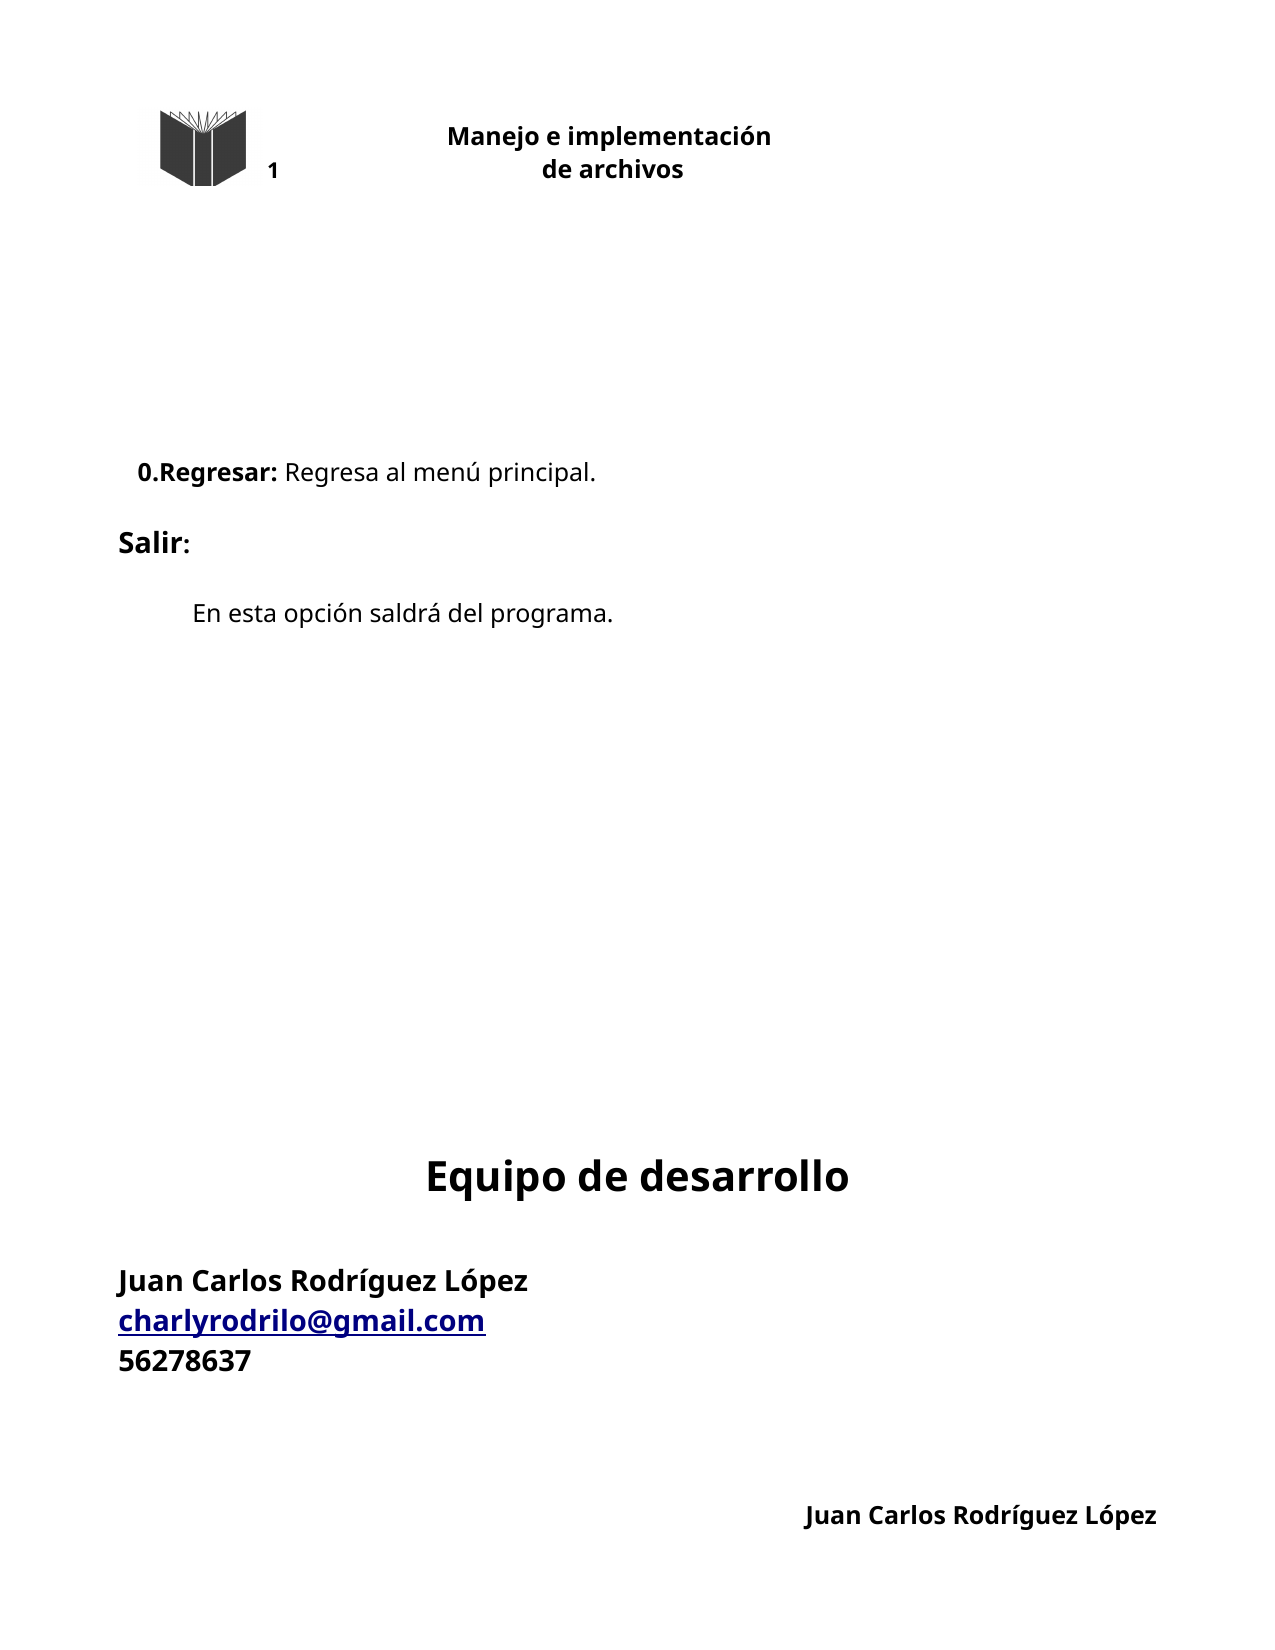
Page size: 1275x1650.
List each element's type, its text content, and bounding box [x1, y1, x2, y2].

text 56278637 [118, 1340, 1157, 1380]
picture [136, 107, 264, 186]
text charlyrodrilo@gmail.com [118, 1300, 1157, 1340]
text 0.Regresar: Regresa al menú principal. [118, 454, 1157, 488]
text Equipo de desarrollo [118, 1147, 1157, 1204]
text Juan Carlos Rodríguez López [118, 1261, 1157, 1300]
text Salir: [118, 522, 1157, 562]
text En esta opción saldrá del programa. [118, 596, 1157, 630]
